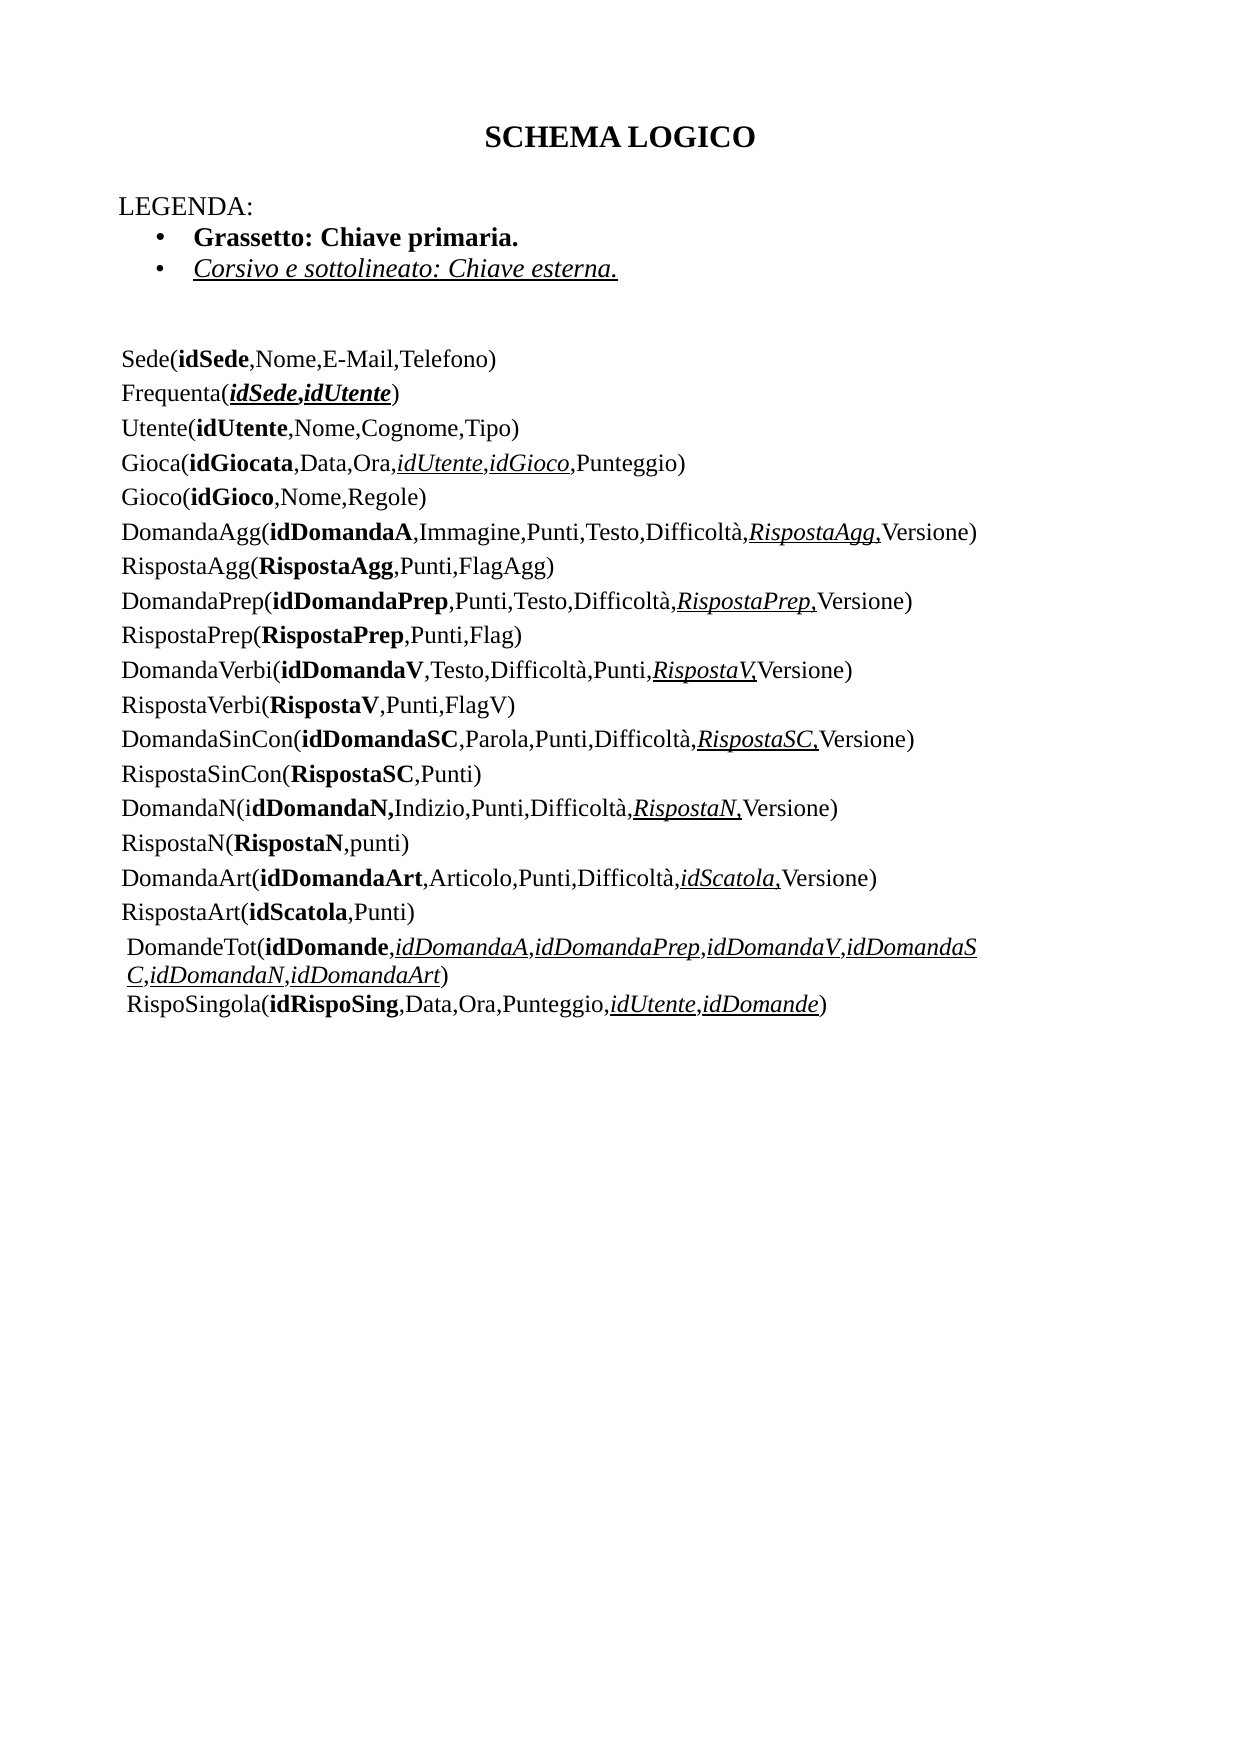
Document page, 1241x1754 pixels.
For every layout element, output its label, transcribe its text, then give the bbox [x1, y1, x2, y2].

table_header DomandeTot(idDomande,idDomandaA,idDomandaPrep,idDomandaV,idDomandaSC,idDomandaN,idDomandaArt) RispoSingola(idRispoSing,Data,Ora,Punteggio,idUtente,idDomande) [124, 929, 992, 1021]
text LEGENDA: [118, 190, 1122, 221]
table_header DomandaSinCon(idDomandaSC,Parola,Punti,Difficoltà,RispostaSC,Versione) [118, 721, 992, 756]
table_header RispostaSinCon(RispostaSC,Punti) [118, 756, 992, 791]
table_header Frequenta(idSede,idUtente) [118, 376, 987, 410]
table_header Gioca(idGiocata,Data,Ora,idUtente,idGioco,Punteggio) [118, 445, 987, 479]
table_header Sede(idSede,Nome,E-Mail,Telefono) [118, 341, 987, 376]
table_header Utente(idUtente,Nome,Cognome,Tipo) [118, 410, 987, 445]
table_header RispostaAgg(RispostaAgg,Punti,FlagAgg) [118, 549, 987, 583]
table_header RispostaN(RispostaN,punti) [118, 825, 992, 860]
table_header DomandaArt(idDomandaArt,Articolo,Punti,Difficoltà,idScatola,Versione) [118, 860, 992, 894]
table_header DomandaPrep(idDomandaPrep,Punti,Testo,Difficoltà,RispostaPrep,Versione) [118, 583, 992, 618]
table_header Gioco(idGioco,Nome,Regole) [118, 479, 987, 514]
table_header RispostaPrep(RispostaPrep,Punti,Flag) [118, 618, 992, 652]
text SCHEMA LOGICO [118, 118, 1122, 154]
table_header RispostaVerbi(RispostaV,Punti,FlagV) [118, 687, 992, 721]
table_header RispostaArt(idScatola,Punti) [118, 894, 992, 929]
table_header DomandaN(idDomandaN,Indizio,Punti,Difficoltà,RispostaN,Versione) [118, 791, 992, 825]
list Grassetto: Chiave primaria. [156, 221, 1122, 252]
list Corsivo e sottolineato: Chiave esterna. [156, 252, 1122, 283]
table_header DomandaAgg(idDomandaA,Immagine,Punti,Testo,Difficoltà,RispostaAgg,Versione) [118, 514, 986, 548]
table_header DomandaVerbi(idDomandaV,Testo,Difficoltà,Punti,RispostaV,Versione) [118, 652, 992, 687]
